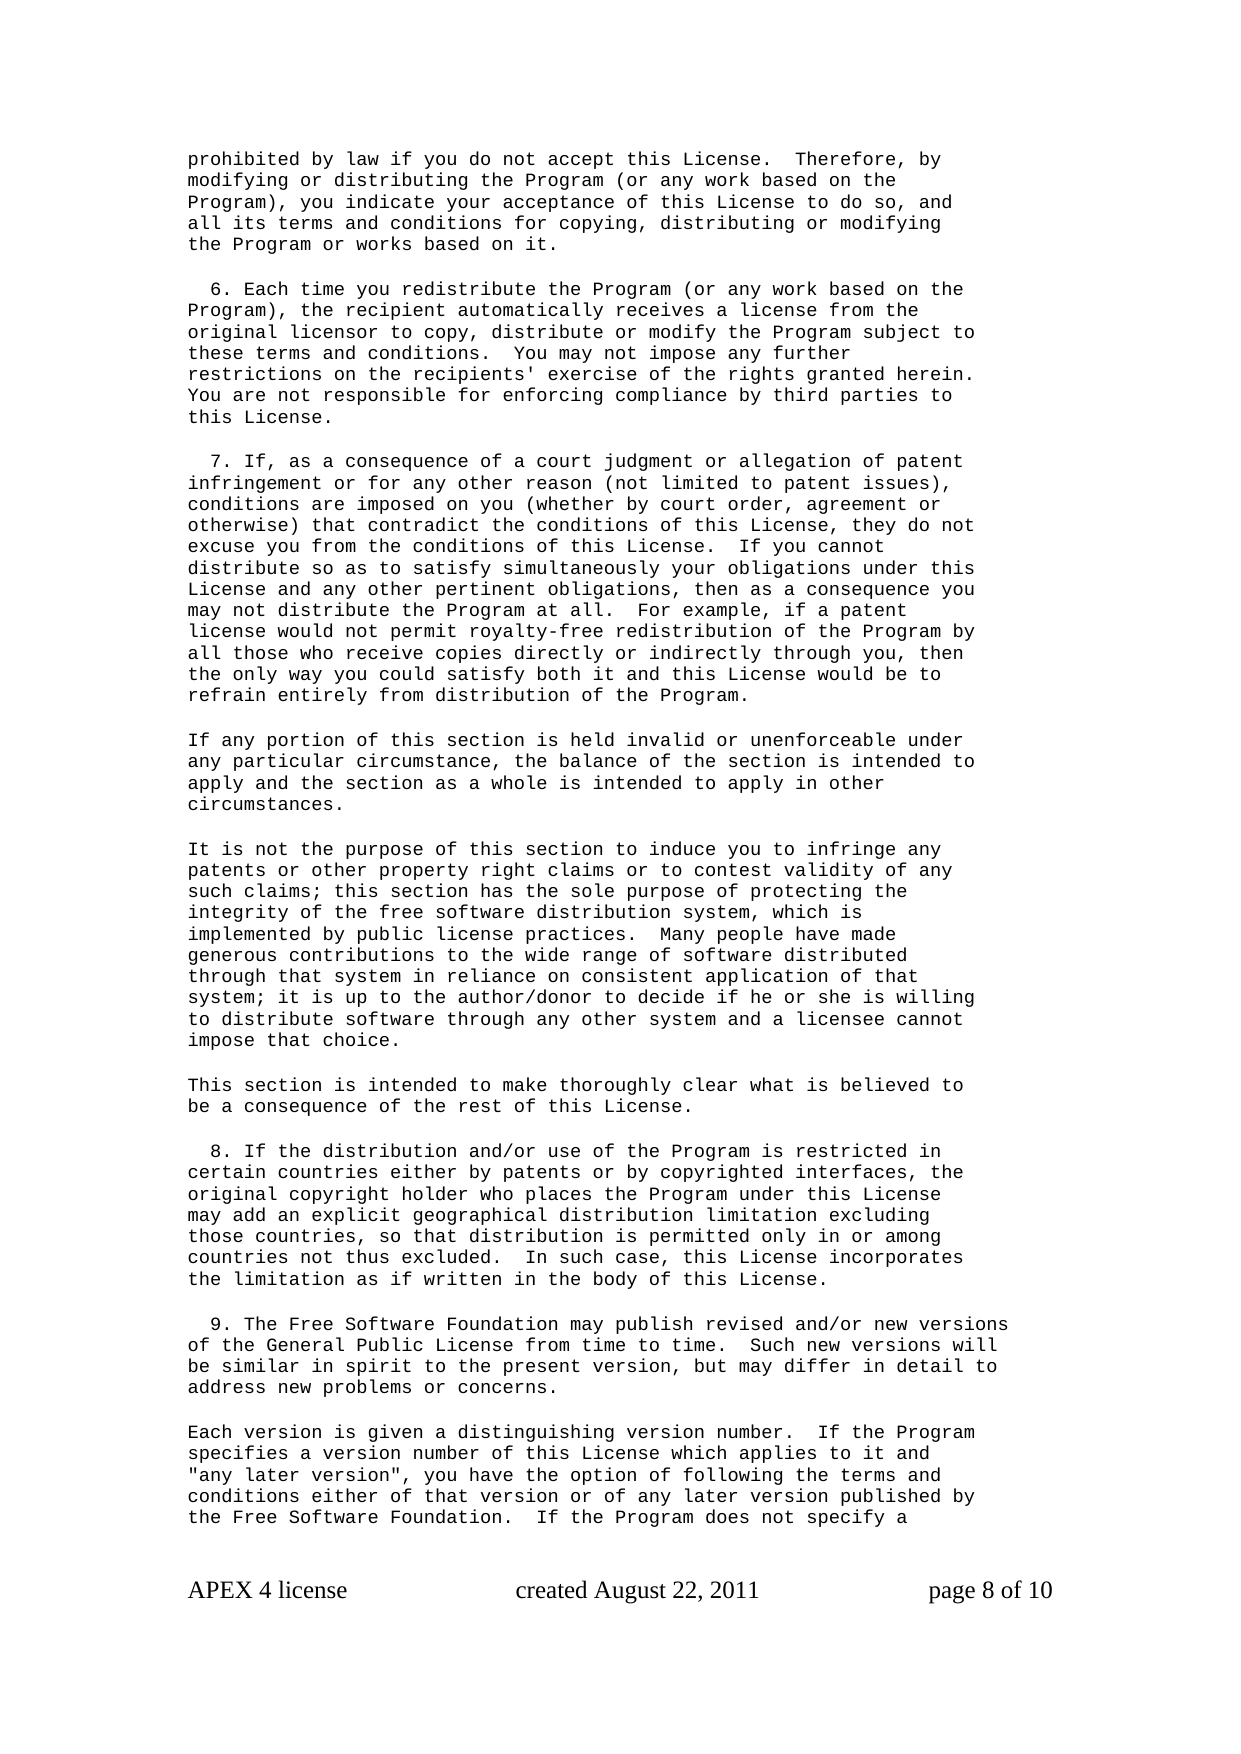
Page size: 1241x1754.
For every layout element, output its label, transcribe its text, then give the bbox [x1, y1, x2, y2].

text Program), you indicate your acceptance of this License to do so, and [187, 192, 1053, 214]
text conditions are imposed on you (whether by court order, agreement or [187, 495, 1053, 516]
text original licensor to copy, distribute or modify the Program subject to [187, 322, 1053, 344]
text to distribute software through any other system and a licensee cannot [187, 1009, 1053, 1031]
text prohibited by law if you do not accept this License. Therefore, by [187, 150, 1053, 171]
text the Free Software Foundation. If the Program does not specify a [187, 1508, 1053, 1529]
text generous contributions to the wide range of software distributed [187, 946, 1053, 967]
text be a consequence of the rest of this License. [187, 1097, 1053, 1118]
text modifying or distributing the Program (or any work based on the [187, 171, 1053, 192]
text excuse you from the conditions of this License. If you cannot [187, 537, 1053, 558]
text distribute so as to satisfy simultaneously your obligations under this [187, 558, 1053, 580]
text may not distribute the Program at all. For example, if a patent [187, 601, 1053, 622]
text through that system in reliance on consistent application of that [187, 967, 1053, 988]
text license would not permit royalty-free redistribution of the Program by [187, 622, 1053, 643]
text conditions either of that version or of any later version published by [187, 1487, 1053, 1508]
text circumstances. [187, 795, 1053, 816]
text such claims; this section has the sole purpose of protecting the [187, 882, 1053, 903]
text This section is intended to make thoroughly clear what is believed to [187, 1076, 1053, 1097]
text 9. The Free Software Foundation may publish revised and/or new versions [187, 1314, 1053, 1336]
text these terms and conditions. You may not impose any further [187, 344, 1053, 365]
text otherwise) that contradict the conditions of this License, they do not [187, 516, 1053, 537]
text patents or other property right claims or to contest validity of any [187, 861, 1053, 882]
text "any later version", you have the option of following the terms and [187, 1465, 1053, 1487]
text all its terms and conditions for copying, distributing or modifying [187, 214, 1053, 235]
text If any portion of this section is held invalid or unenforceable under [187, 731, 1053, 752]
text those countries, so that distribution is permitted only in or among [187, 1227, 1053, 1248]
text all those who receive copies directly or indirectly through you, then [187, 643, 1053, 665]
text 7. If, as a consequence of a court judgment or allegation of patent [187, 452, 1053, 473]
text system; it is up to the author/donor to decide if he or she is willing [187, 988, 1053, 1009]
text countries not thus excluded. In such case, this License incorporates [187, 1248, 1053, 1269]
text be similar in spirit to the present version, but may differ in detail to [187, 1357, 1053, 1378]
text specifies a version number of this License which applies to it and [187, 1444, 1053, 1465]
text any particular circumstance, the balance of the section is intended to [187, 752, 1053, 773]
text integrity of the free software distribution system, which is [187, 903, 1053, 924]
text address new problems or concerns. [187, 1378, 1053, 1399]
text apply and the section as a whole is intended to apply in other [187, 773, 1053, 795]
text infringement or for any other reason (not limited to patent issues), [187, 473, 1053, 495]
text implemented by public license practices. Many people have made [187, 924, 1053, 946]
text certain countries either by patents or by copyrighted interfaces, the [187, 1163, 1053, 1184]
text License and any other pertinent obligations, then as a consequence you [187, 580, 1053, 601]
text Each version is given a distinguishing version number. If the Program [187, 1423, 1053, 1444]
text restrictions on the recipients' exercise of the rights granted herein. [187, 365, 1053, 386]
text the only way you could satisfy both it and this License would be to [187, 665, 1053, 686]
text It is not the purpose of this section to induce you to infringe any [187, 839, 1053, 861]
text the limitation as if written in the body of this License. [187, 1269, 1053, 1291]
text 8. If the distribution and/or use of the Program is restricted in [187, 1142, 1053, 1163]
text Program), the recipient automatically receives a license from the [187, 301, 1053, 322]
text original copyright holder who places the Program under this License [187, 1184, 1053, 1206]
text this License. [187, 407, 1053, 429]
text may add an explicit geographical distribution limitation excluding [187, 1206, 1053, 1227]
text of the General Public License from time to time. Such new versions will [187, 1336, 1053, 1357]
text 6. Each time you redistribute the Program (or any work based on the [187, 280, 1053, 301]
text refrain entirely from distribution of the Program. [187, 686, 1053, 707]
text the Program or works based on it. [187, 235, 1053, 256]
text impose that choice. [187, 1031, 1053, 1052]
text You are not responsible for enforcing compliance by third parties to [187, 386, 1053, 407]
